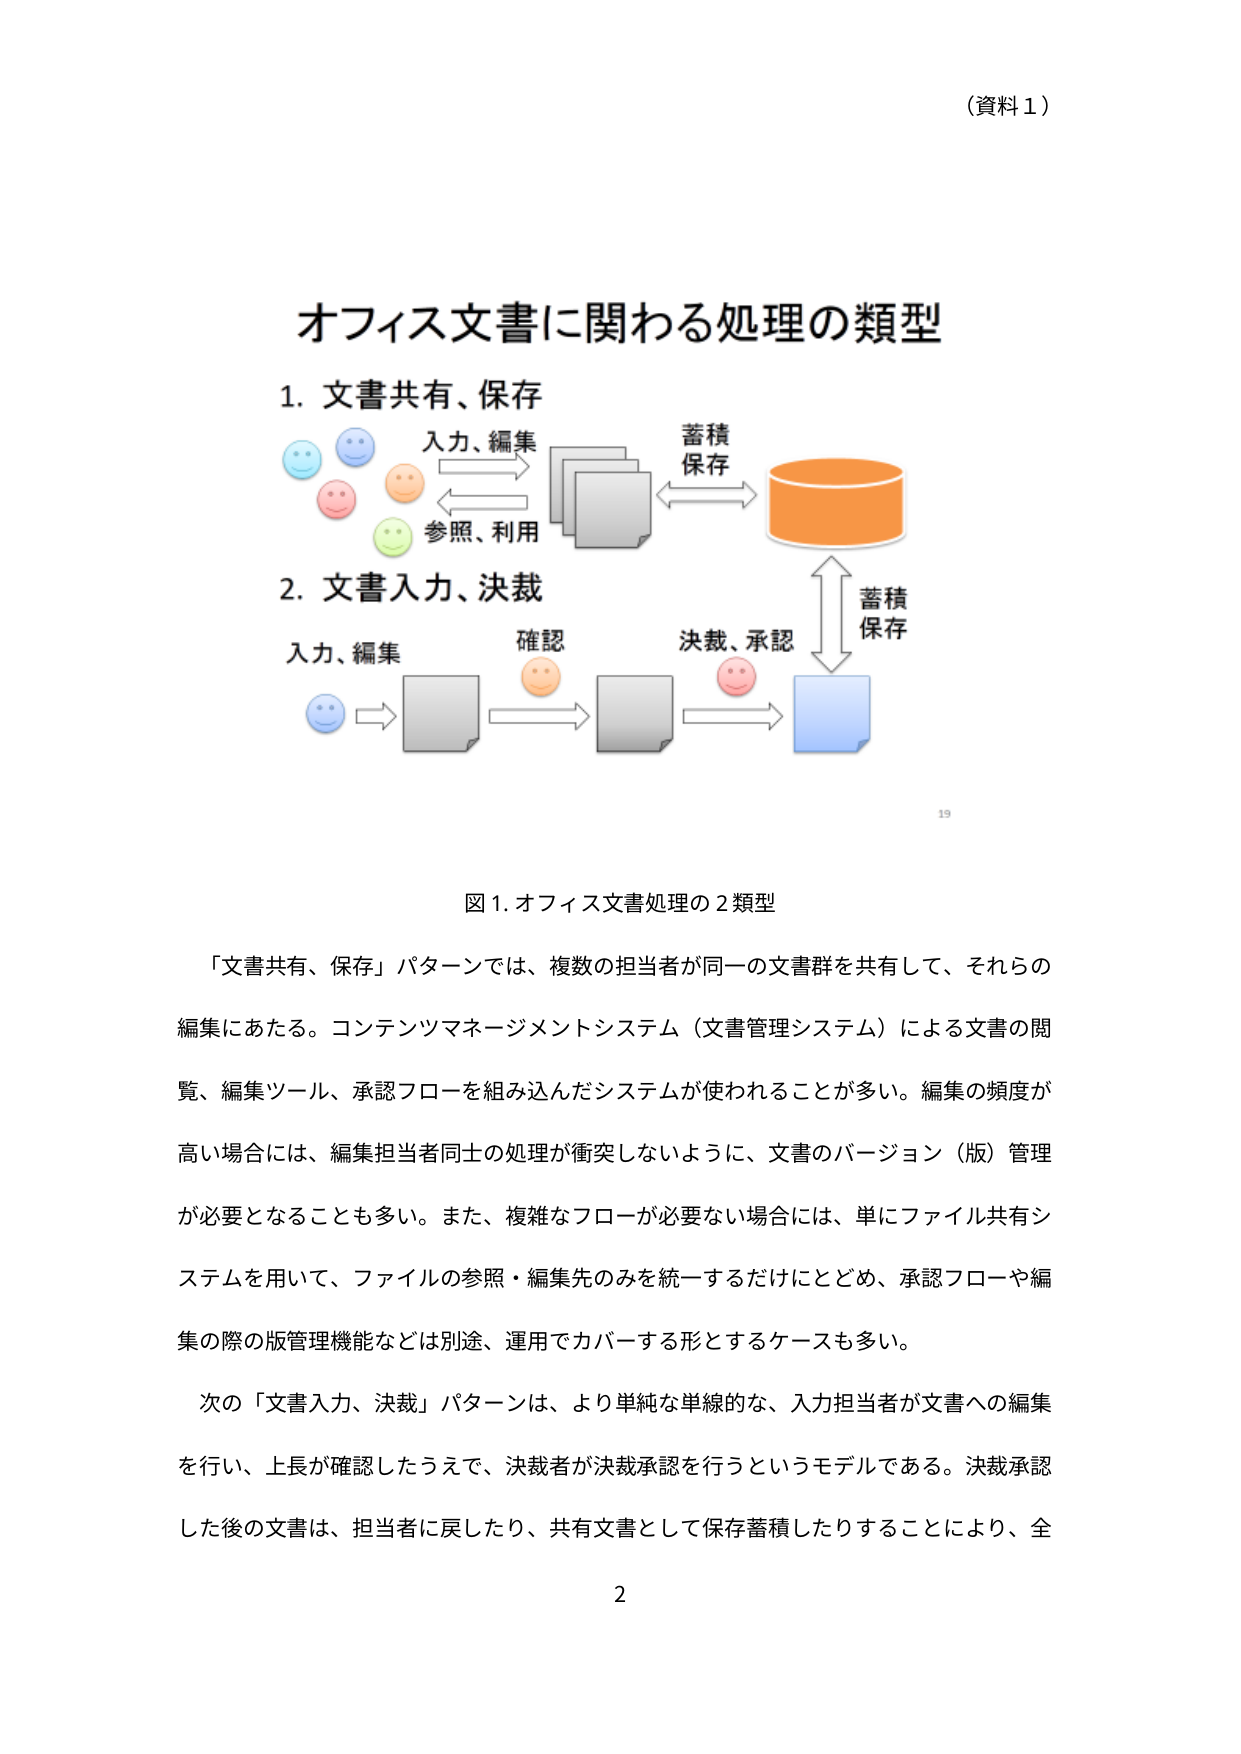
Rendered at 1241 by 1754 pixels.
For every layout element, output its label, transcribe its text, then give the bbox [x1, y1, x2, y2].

text 「文書共有、保存」パターンでは、複数の担当者が同一の文書群を共有して、それらの編集にあたる。コンテンツマネージメントシステム（文書管理システム）による文書の閲覧、編集ツール、承認フローを組み込んだシステムが使われることが多い。編集の頻度が高い場合には、編集担当者同士の処理が衝突しないように、文書のバージョン（版）管理が必要となることも多い。また、複雑なフローが必要ない場合には、単にファイル共有システムを用いて、ファイルの参照・編集先のみを統一するだけにとどめ、承認フローや編集の際の版管理機能などは別途、運用でカバーする形とするケースも多い。 [177, 923, 1063, 1361]
text 次の「文書入力、決裁」パターンは、より単純な単線的な、入力担当者が文書への編集を行い、上長が確認したうえで、決裁者が決裁承認を行うというモデルである。決裁承認した後の文書は、担当者に戻したり、共有文書として保存蓄積したりすることにより、全 [177, 1361, 1063, 1548]
text 図1. オフィス文書処理の2類型 [177, 861, 1063, 923]
